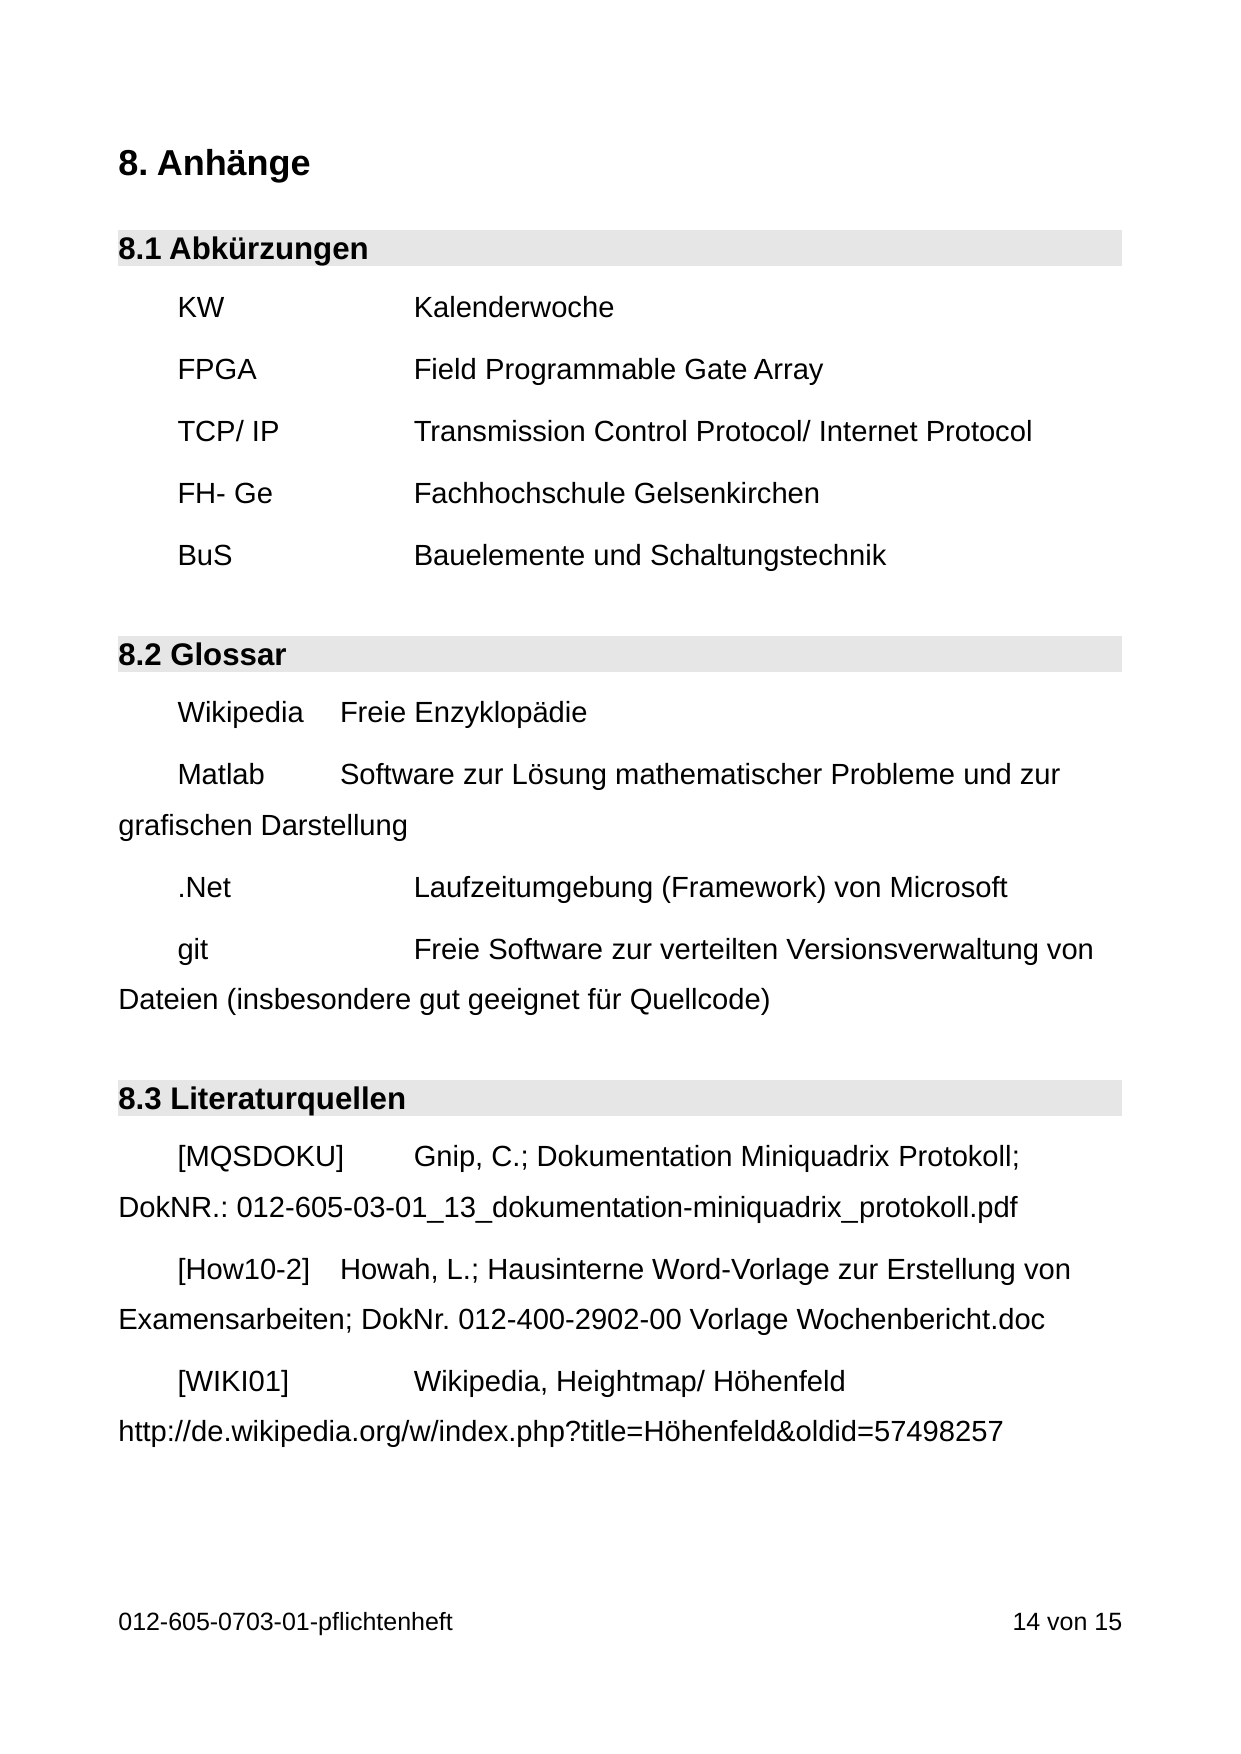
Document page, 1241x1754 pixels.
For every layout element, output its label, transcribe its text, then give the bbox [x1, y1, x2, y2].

text [How10-2] Howah, L.; Hausinterne Word-Vorlage zur Erstellung von Examensarbeiten; DokNr. 012-400-2902-00 Vorlage Wochenbericht.doc [118, 1252, 1122, 1336]
subtitle 8.1 Abkürzungen [118, 230, 1122, 266]
text Matlab Software zur Lösung mathematischer Probleme und zur grafischen Darstellung [118, 757, 1122, 841]
text TCP/ IP Transmission Control Protocol/ Internet Protocol [118, 414, 1122, 448]
text [WIKI01] Wikipedia, Heightmap/ Höhenfeld http://de.wikipedia.org/w/index.php?title=Höhenfeld&oldid=57498257 [118, 1364, 1122, 1448]
subtitle 8.2 Glossar [118, 636, 1122, 672]
text git Freie Software zur verteilten Versionsverwaltung von Dateien (insbesondere gut geeignet für Quellcode) [118, 932, 1122, 1016]
text FH- Ge Fachhochschule Gelsenkirchen [118, 476, 1122, 510]
subtitle 8.3 Literaturquellen [118, 1080, 1122, 1116]
text KW Kalenderwoche [118, 290, 1122, 323]
text .Net Laufzeitumgebung (Framework) von Microsoft [118, 870, 1122, 903]
text BuS Bauelemente und Schaltungstechnik [118, 538, 1122, 572]
text FPGA Field Programmable Gate Array [118, 352, 1122, 386]
text Wikipedia Freie Enzyklopädie [118, 695, 1122, 729]
text [MQSDOKU] Gnip, C.; Dokumentation Miniquadrix Protokoll; DokNR.: 012-605-03-01_13_dokumentation-miniquadrix_protokoll.pdf [118, 1139, 1122, 1223]
subtitle 8. Anhänge [118, 142, 1122, 183]
